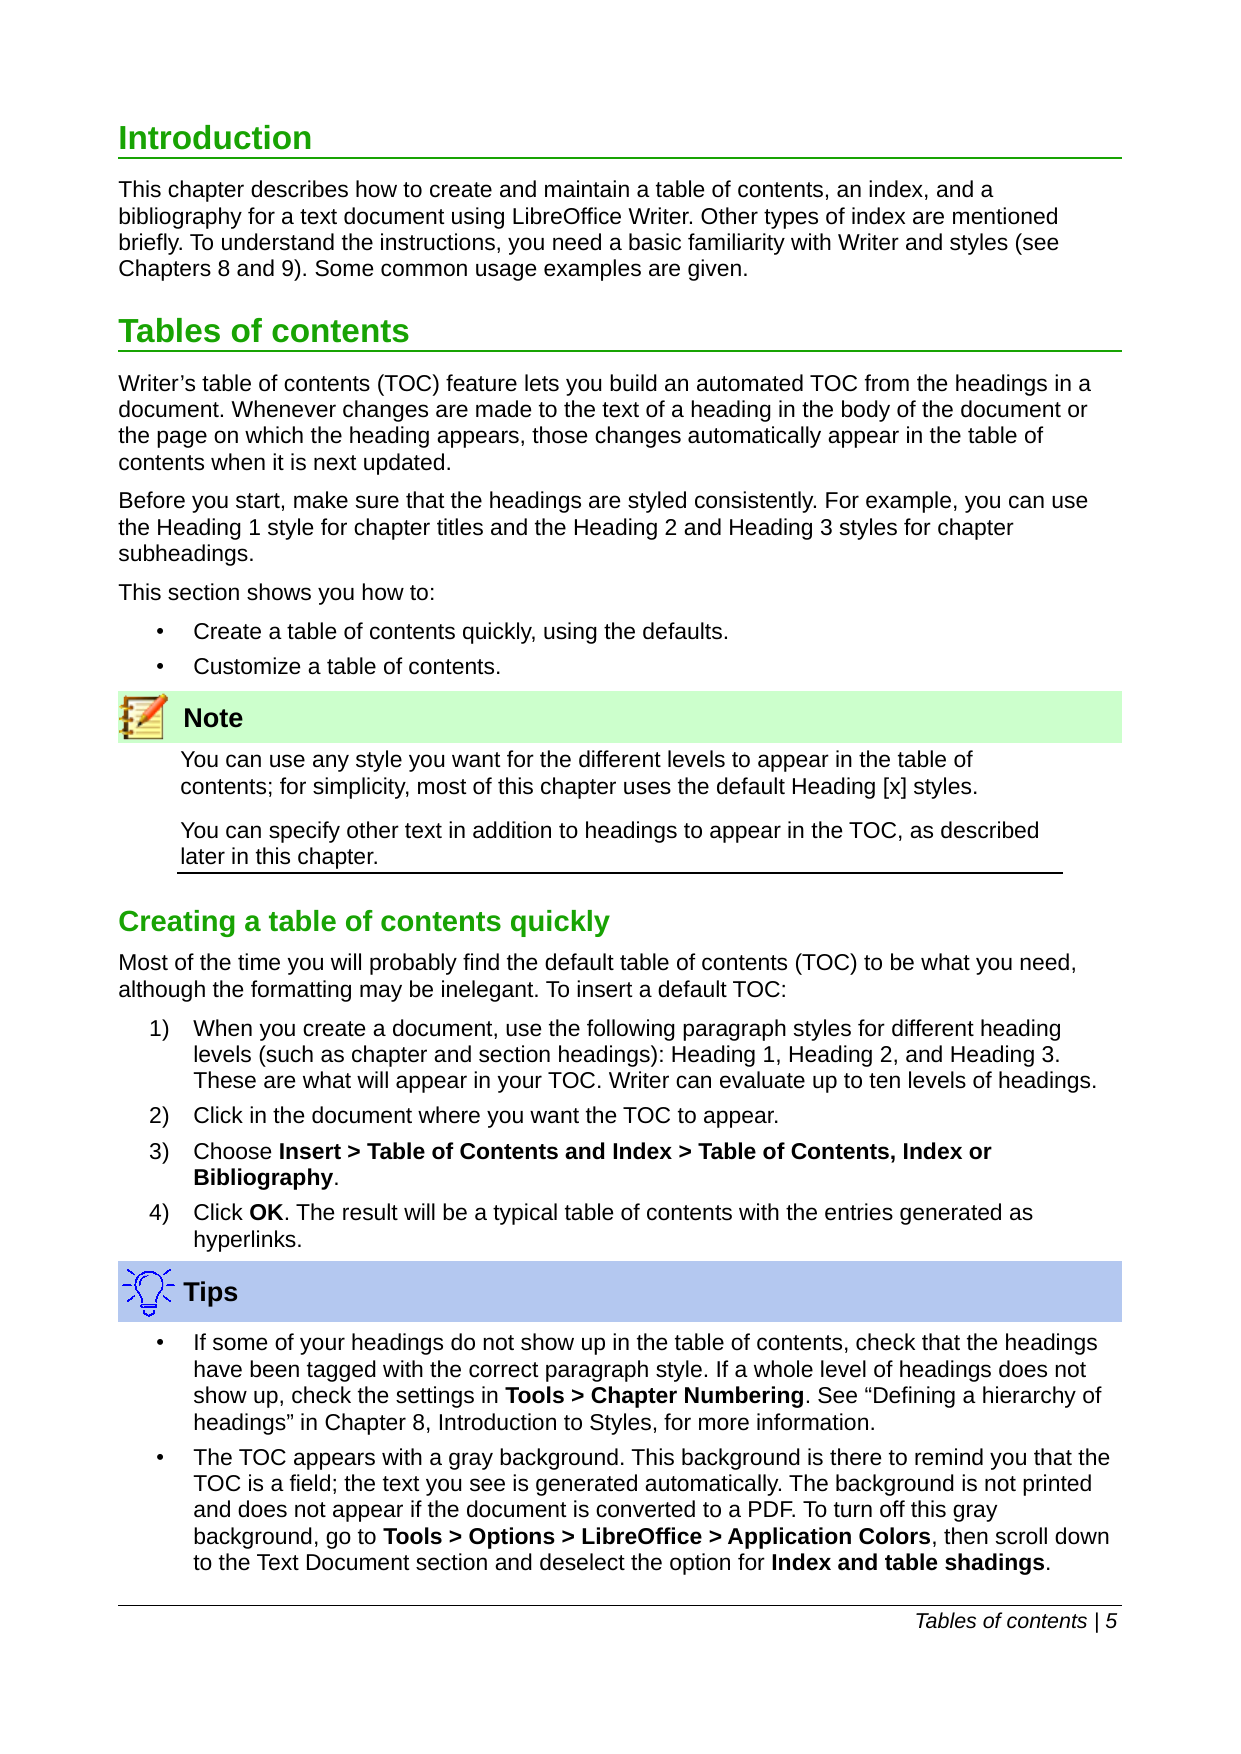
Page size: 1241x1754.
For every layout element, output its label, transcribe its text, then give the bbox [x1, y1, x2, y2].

list Choose Insert > Table of Contents and Index > Table of Contents, Index or Bibliography. [169, 1138, 1122, 1190]
picture [119, 692, 170, 743]
list When you create a document, use the following paragraph styles for different heading levels (such as chapter and section headings): Heading 1, Heading 2, and Heading 3. These are what will appear in your TOC. Writer can evaluate up to ten levels of headings. [169, 1014, 1122, 1093]
list This section shows you how to: [118, 579, 1122, 605]
text You can use any style you want for the different levels to appear in the table of contents; for simplicity, most of this chapter uses the default Heading [x] styles. [177, 743, 1063, 799]
subtitle Tips [118, 1261, 1122, 1322]
list Click OK. The result will be a typical table of contents with the entries generated as hyperlinks. [169, 1199, 1122, 1252]
subtitle Note [118, 691, 1122, 743]
subtitle Introduction [118, 118, 1122, 157]
list If some of your headings do not show up in the table of contents, check that the headings have been tagged with the correct paragraph style. If a whole level of headings does not show up, check the settings in Tools > Chapter Numbering. See “Defining a hierarchy of headings” in Chapter 8, Introduction to Styles, for more information. [156, 1329, 1122, 1435]
text This chapter describes how to create and maintain a table of contents, an index, and a bibliography for a text document using LibreOffice Writer. Other types of index are mentioned briefly. To understand the instructions, you need a basic familiarity with Writer and styles (see Chapters 8 and 9). Some common usage examples are given. [118, 176, 1122, 282]
text Writer’s table of contents (TOC) feature lets you build an automated TOC from the headings in a document. Whenever changes are made to the text of a heading in the body of the document or the page on which the heading appears, those changes automatically appear in the table of contents when it is next updated. [118, 369, 1122, 475]
subtitle Tables of contents [118, 311, 1122, 350]
list Most of the time you will probably find the default table of contents (TOC) to be what you need, although the formatting may be inelegant. To insert a default TOC: [118, 949, 1122, 1002]
list Click in the document where you want the TOC to appear. [169, 1102, 1122, 1129]
list The TOC appears with a gray background. This background is there to remind you that the TOC is a field; the text you see is generated automatically. The background is not printed and does not appear if the document is converted to a PDF. To turn off this gray background, go to Tools > Options > LibreOffice > Application Colors, then scroll down to the Text Document section and deselect the option for Index and table shadings. [156, 1444, 1122, 1575]
subtitle Creating a table of contents quickly [118, 904, 1122, 937]
list Customize a table of contents. [156, 653, 1122, 679]
text You can specify other text in addition to headings to appear in the TOC, as described later in this chapter. [177, 814, 1063, 872]
picture [119, 1261, 179, 1321]
list Create a table of contents quickly, using the defaults. [156, 618, 1122, 644]
text Before you start, make sure that the headings are styled consistently. For example, you can use the Heading 1 style for chapter titles and the Heading 2 and Heading 3 styles for chapter subheadings. [118, 487, 1122, 566]
